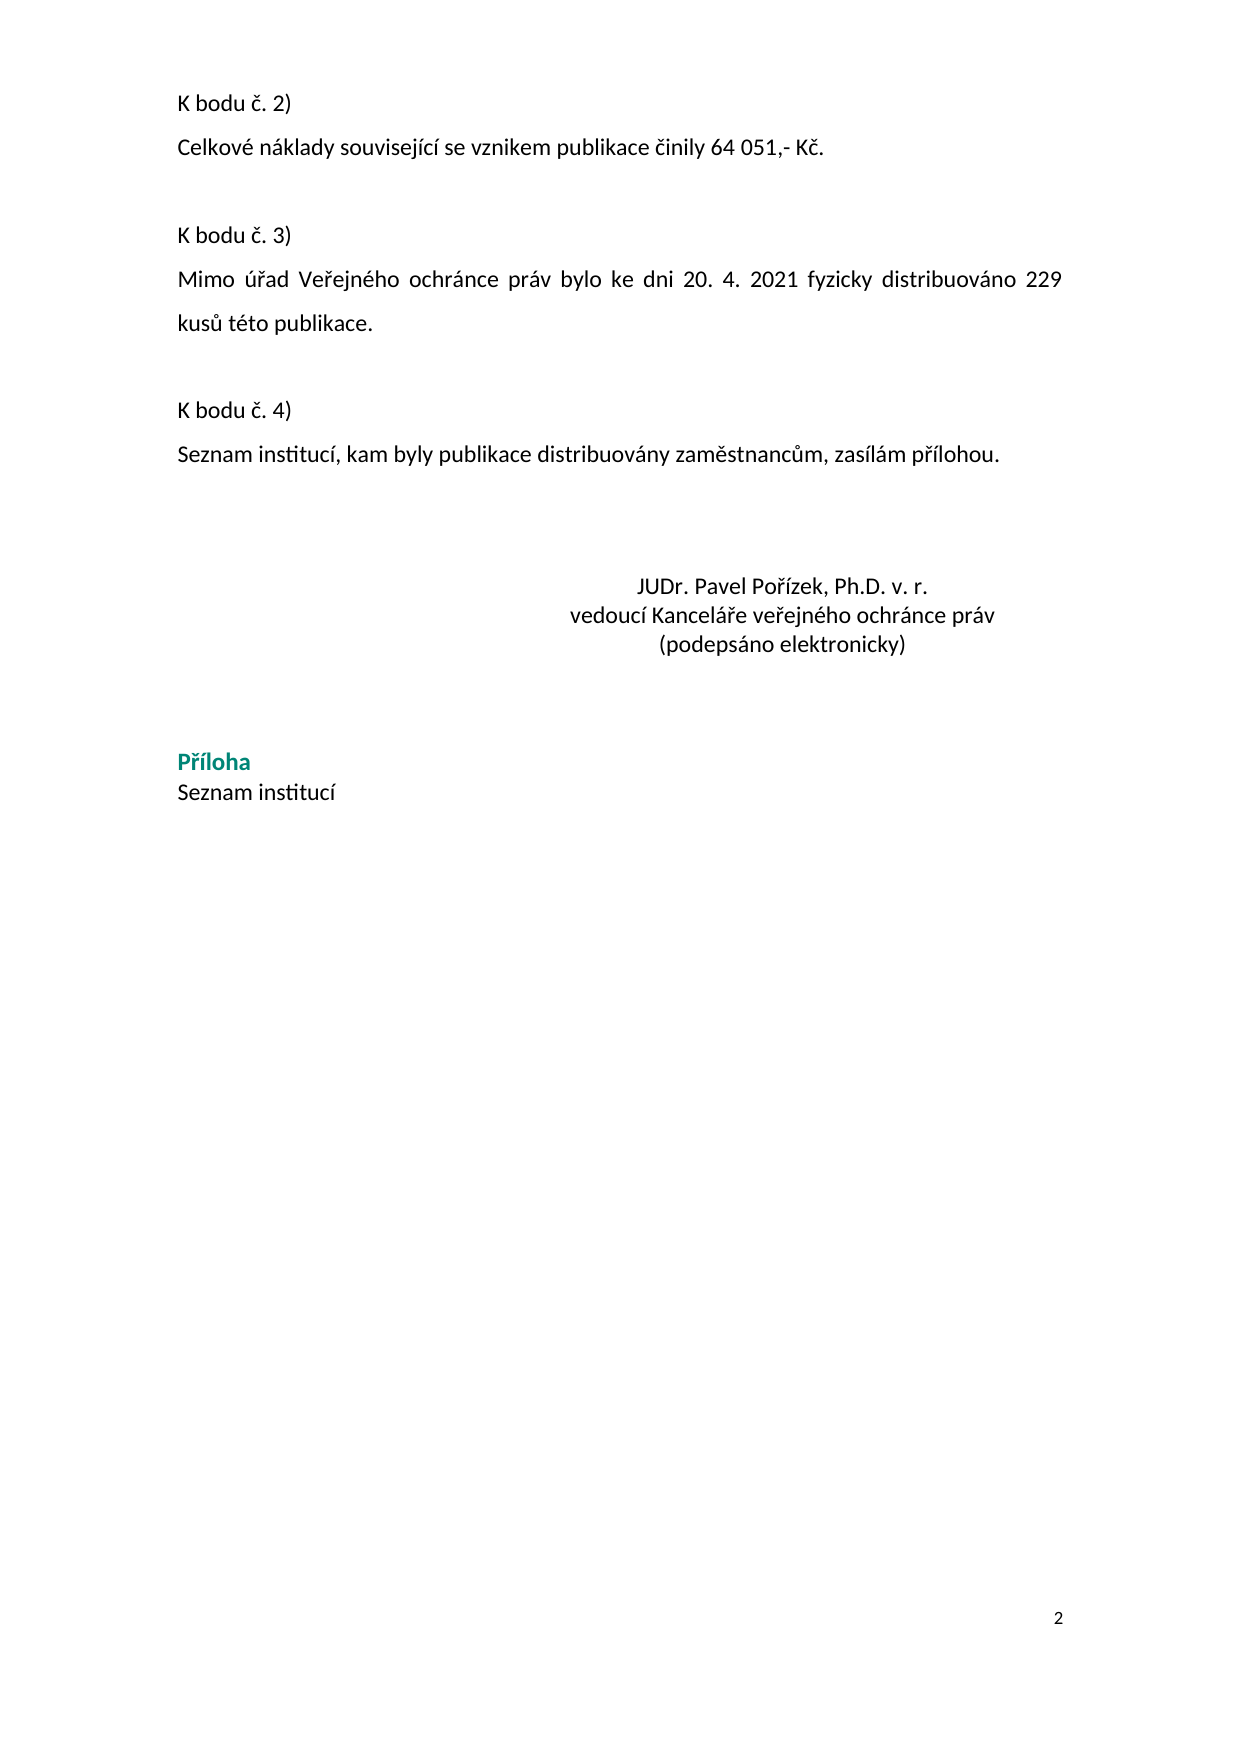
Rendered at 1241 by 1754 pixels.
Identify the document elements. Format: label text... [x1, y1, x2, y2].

text Celkové náklady související se vznikem publikace činily 64 051,- Kč. [177, 132, 1063, 162]
text Seznam institucí, kam byly publikace distribuovány zaměstnancům, zasílám přílohou. [177, 439, 1063, 469]
text vedoucí Kanceláře veřejného ochránce práv [502, 600, 1063, 629]
text K bodu č. 4) [177, 396, 1063, 425]
text K bodu č. 3) [177, 220, 1063, 249]
text Příloha [177, 747, 1063, 777]
text K bodu č. 2) [177, 88, 1063, 118]
text JUDr. Pavel Pořízek, Ph.D. v. r. [502, 571, 1063, 600]
text Seznam institucí [177, 777, 1063, 806]
text (podepsáno elektronicky) [502, 629, 1063, 659]
text Mimo úřad Veřejného ochránce práv bylo ke dni 20. 4. 2021 fyzicky distribuováno 229 kusů této publikace. [177, 264, 1063, 337]
